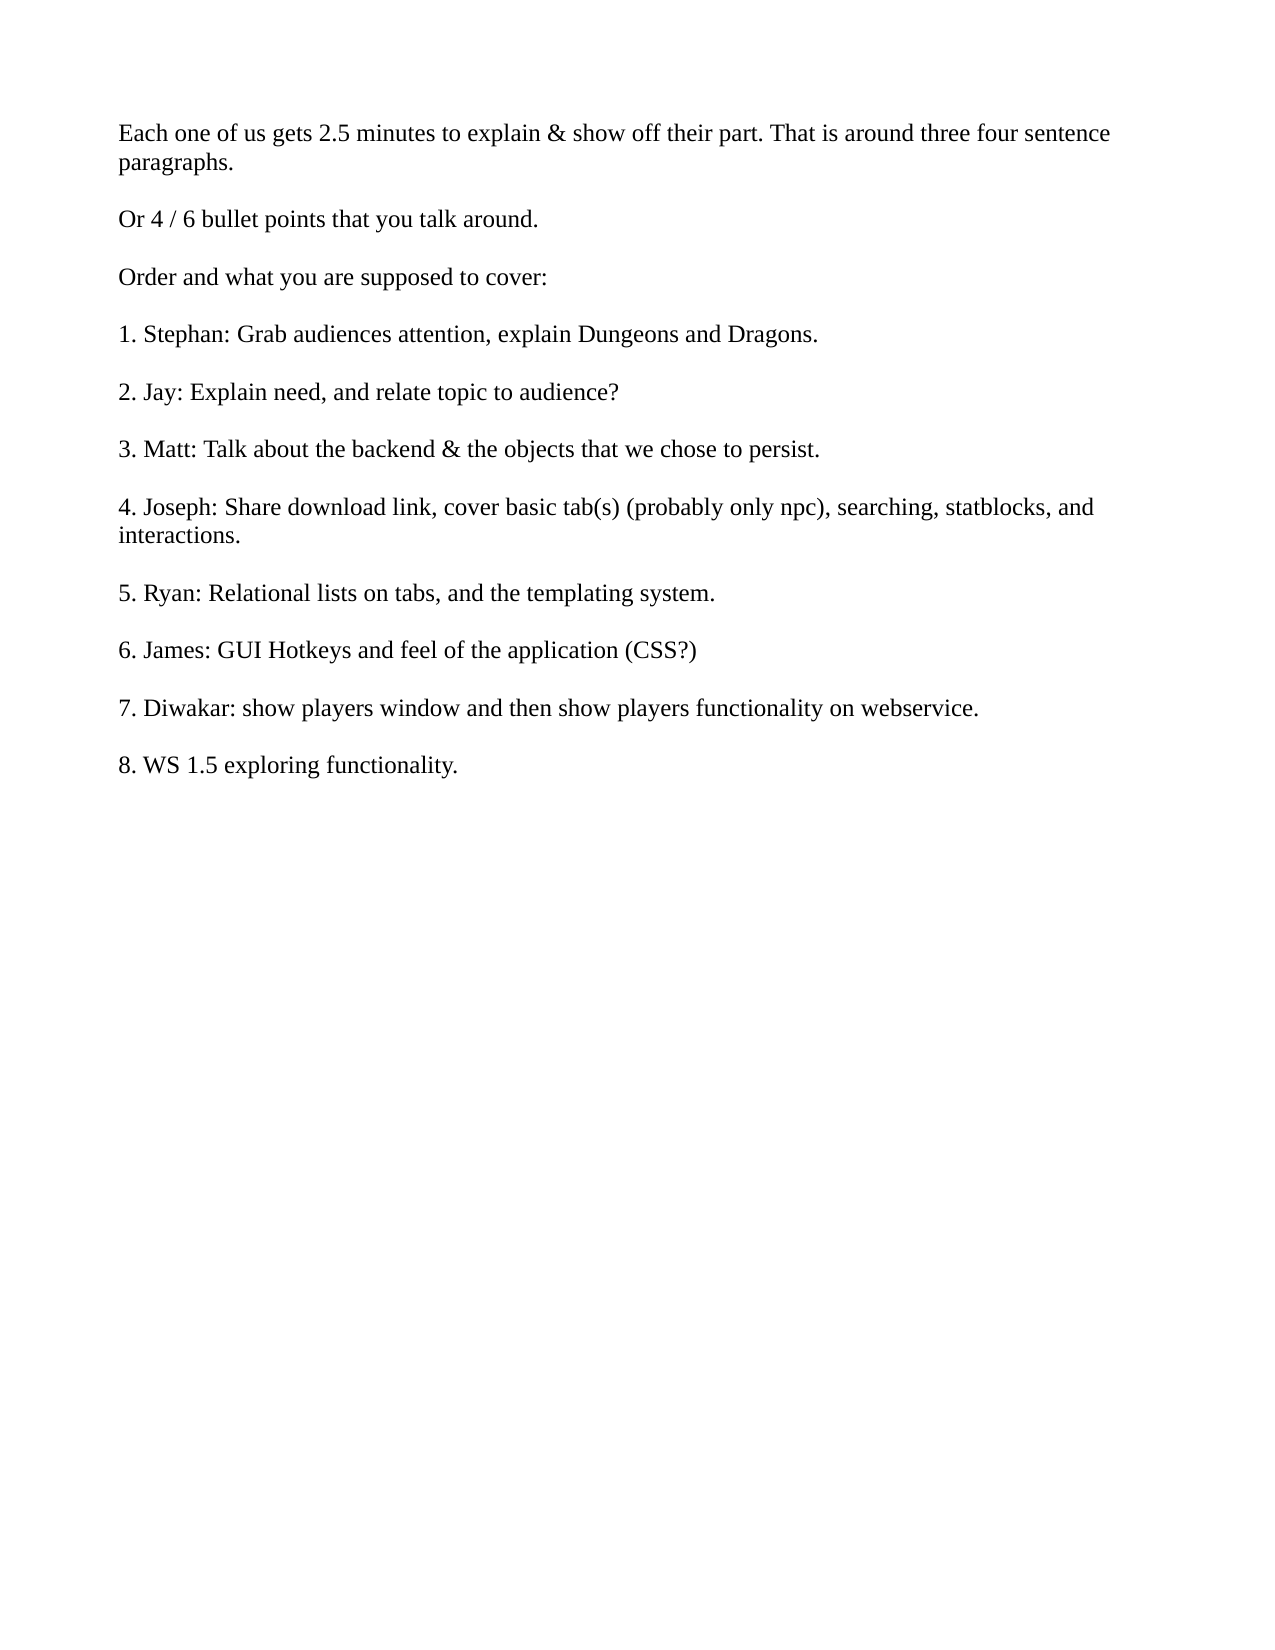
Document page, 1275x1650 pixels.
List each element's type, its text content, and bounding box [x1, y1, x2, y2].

text 6. James: GUI Hotkeys and feel of the application (CSS?) [118, 636, 1157, 664]
text Or 4 / 6 bullet points that you talk around. [118, 204, 1157, 233]
text 7. Diwakar: show players window and then show players functionality on webservice. [118, 693, 1157, 722]
text 3. Matt: Talk about the backend & the objects that we chose to persist. [118, 434, 1157, 463]
text 8. WS 1.5 exploring functionality. [118, 751, 1157, 779]
text Each one of us gets 2.5 minutes to explain & show off their part. That is around three four sentence paragraphs. [118, 118, 1157, 176]
text Order and what you are supposed to cover: [118, 262, 1157, 291]
text 4. Joseph: Share download link, cover basic tab(s) (probably only npc), searching, statblocks, and interactions. [118, 492, 1157, 549]
text 1. Stephan: Grab audiences attention, explain Dungeons and Dragons. [118, 319, 1157, 348]
text 2. Jay: Explain need, and relate topic to audience? [118, 377, 1157, 406]
text 5. Ryan: Relational lists on tabs, and the templating system. [118, 578, 1157, 607]
